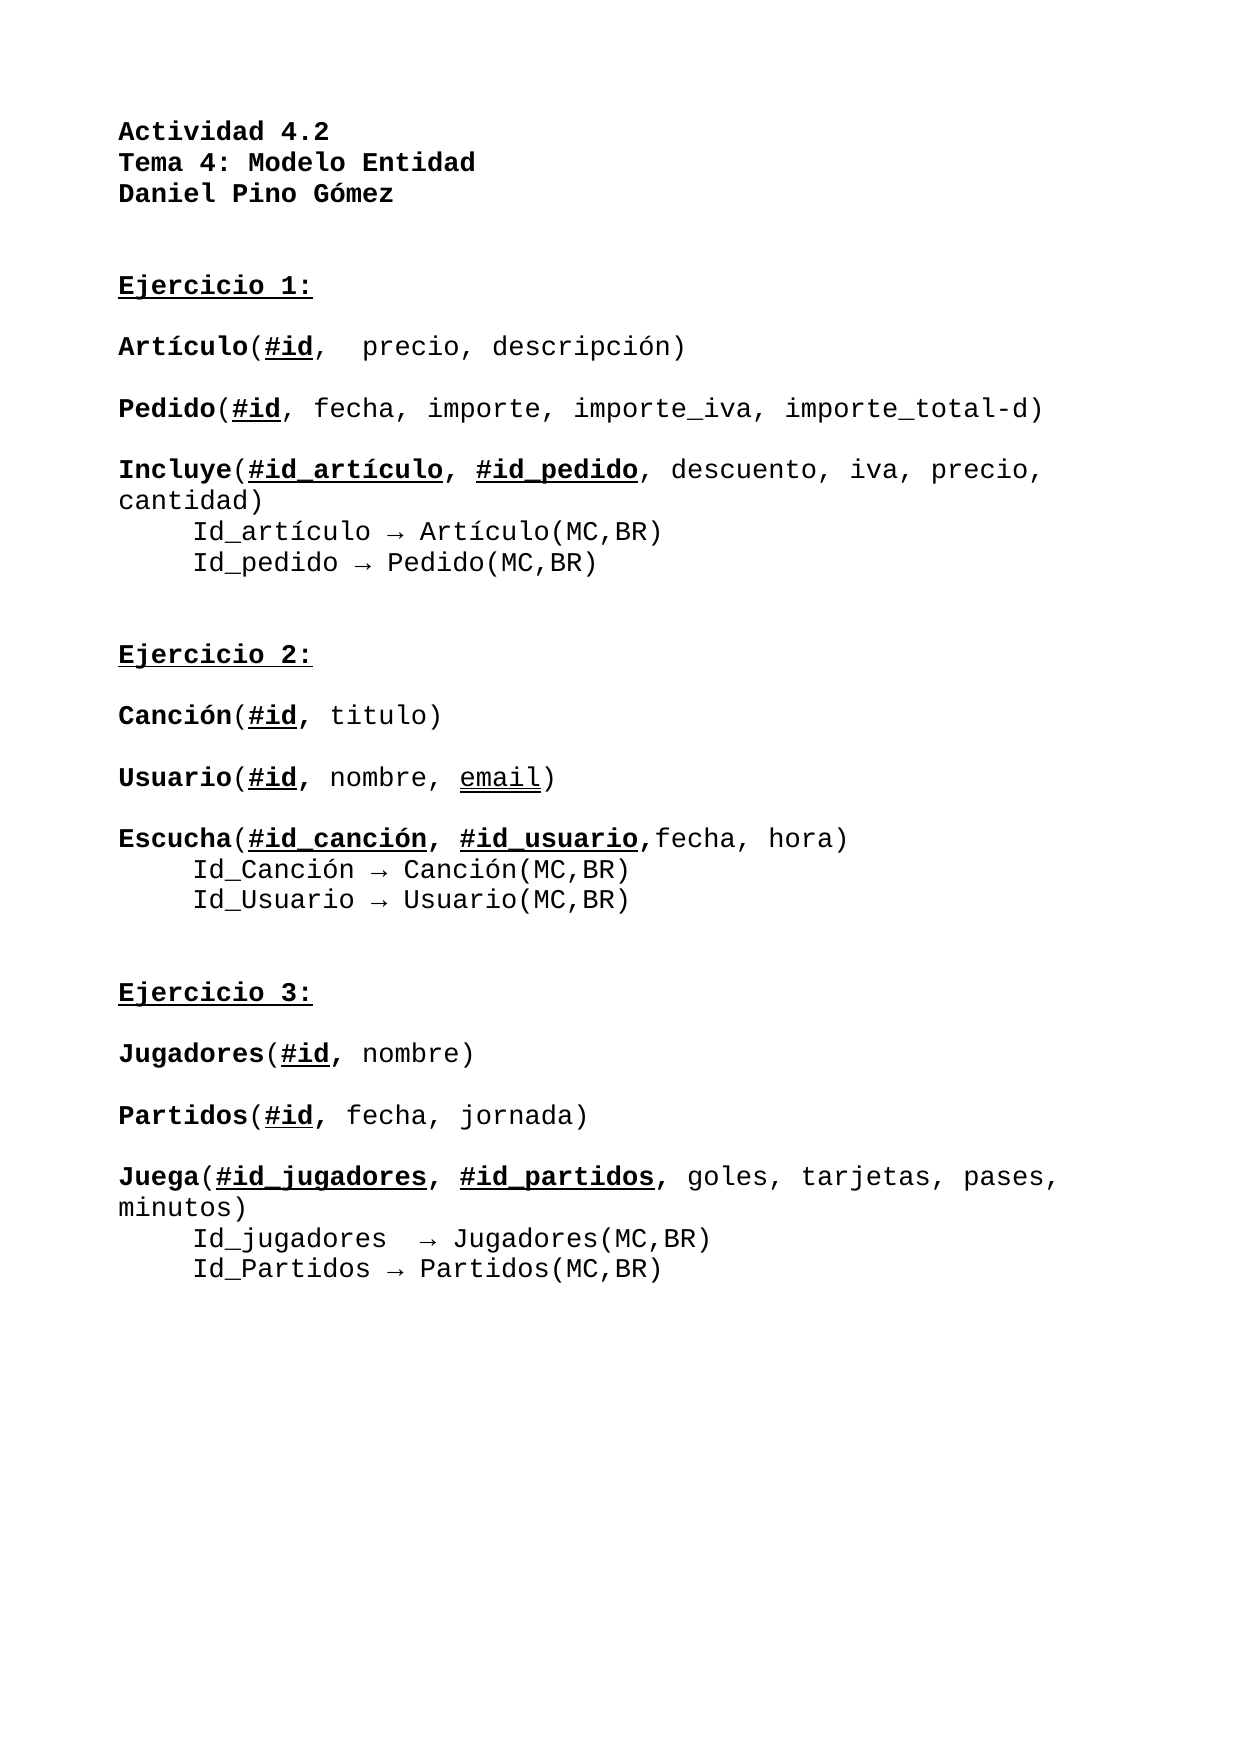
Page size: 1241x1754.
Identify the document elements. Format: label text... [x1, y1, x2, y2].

text Incluye(#id_artículo, #id_pedido, descuento, iva, precio, cantidad) [118, 456, 1122, 518]
text Artículo(#id, precio, descripción) [118, 333, 1122, 364]
text Ejercicio 2: [118, 641, 1122, 671]
text Ejercicio 1: [118, 272, 1122, 302]
text Tema 4: Modelo Entidad [118, 149, 1122, 179]
text Jugadores(#id, nombre) [118, 1040, 1122, 1071]
text Id_Usuario → Usuario(MC,BR) [118, 886, 1122, 917]
text Daniel Pino Gómez [118, 179, 1122, 210]
text Id_artículo → Artículo(MC,BR) [118, 518, 1122, 548]
text Actividad 4.2 [118, 118, 1122, 149]
text Canción(#id, titulo) [118, 702, 1122, 733]
text Id_jugadores → Jugadores(MC,BR) [118, 1224, 1122, 1255]
text Juega(#id_jugadores, #id_partidos, goles, tarjetas, pases, minutos) [118, 1163, 1122, 1224]
text Escucha(#id_canción, #id_usuario,fecha, hora) [118, 825, 1122, 856]
text Id_Partidos → Partidos(MC,BR) [118, 1255, 1122, 1286]
text Usuario(#id, nombre, email) [118, 763, 1122, 794]
text Partidos(#id, fecha, jornada) [118, 1101, 1122, 1132]
text Id_Canción → Canción(MC,BR) [118, 856, 1122, 886]
text Ejercicio 3: [118, 978, 1122, 1009]
text Id_pedido → Pedido(MC,BR) [118, 548, 1122, 579]
text Pedido(#id, fecha, importe, importe_iva, importe_total-d) [118, 395, 1122, 425]
